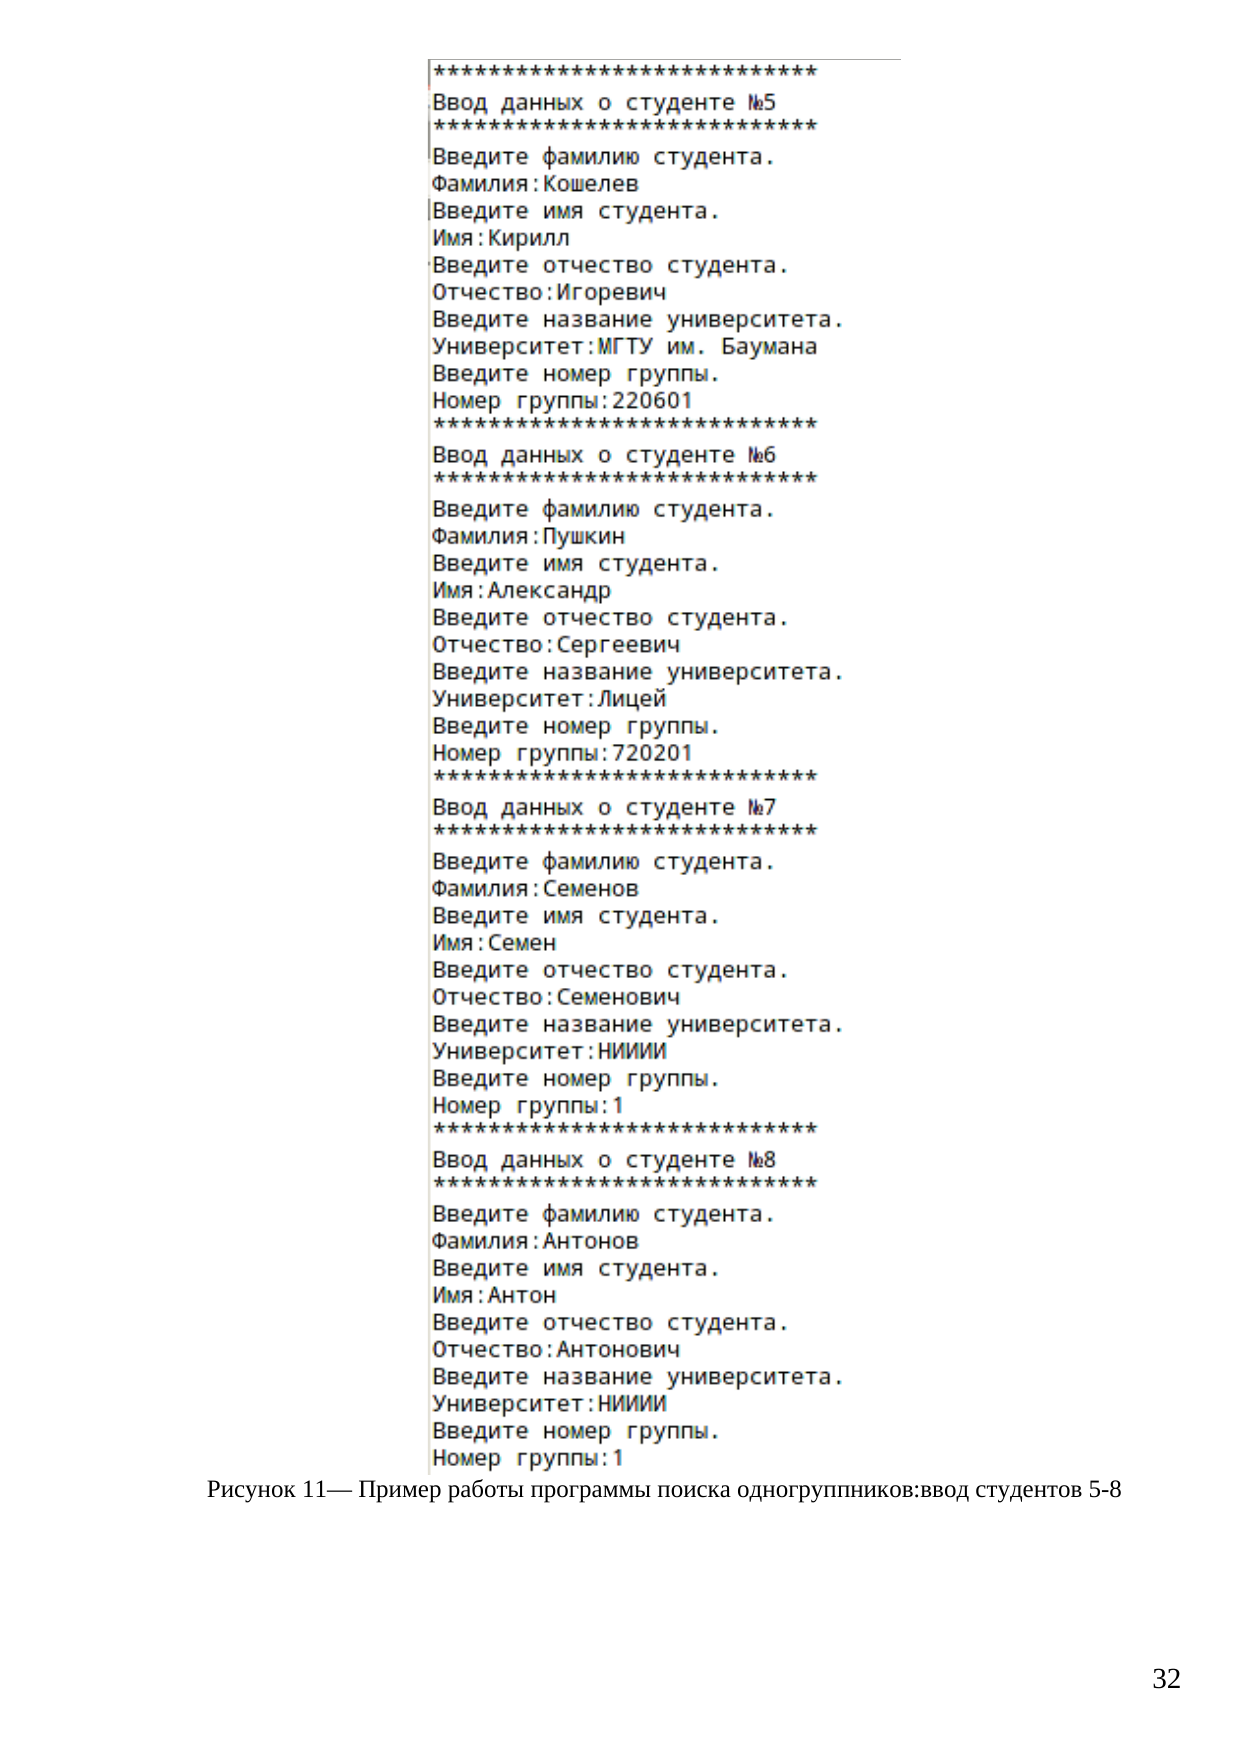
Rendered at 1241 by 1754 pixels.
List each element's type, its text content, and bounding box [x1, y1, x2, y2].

picture [427, 59, 901, 1475]
text Рисунок 11— Пример работы программы поиска одногруппников:ввод студентов 5-8 [148, 1474, 1181, 1503]
